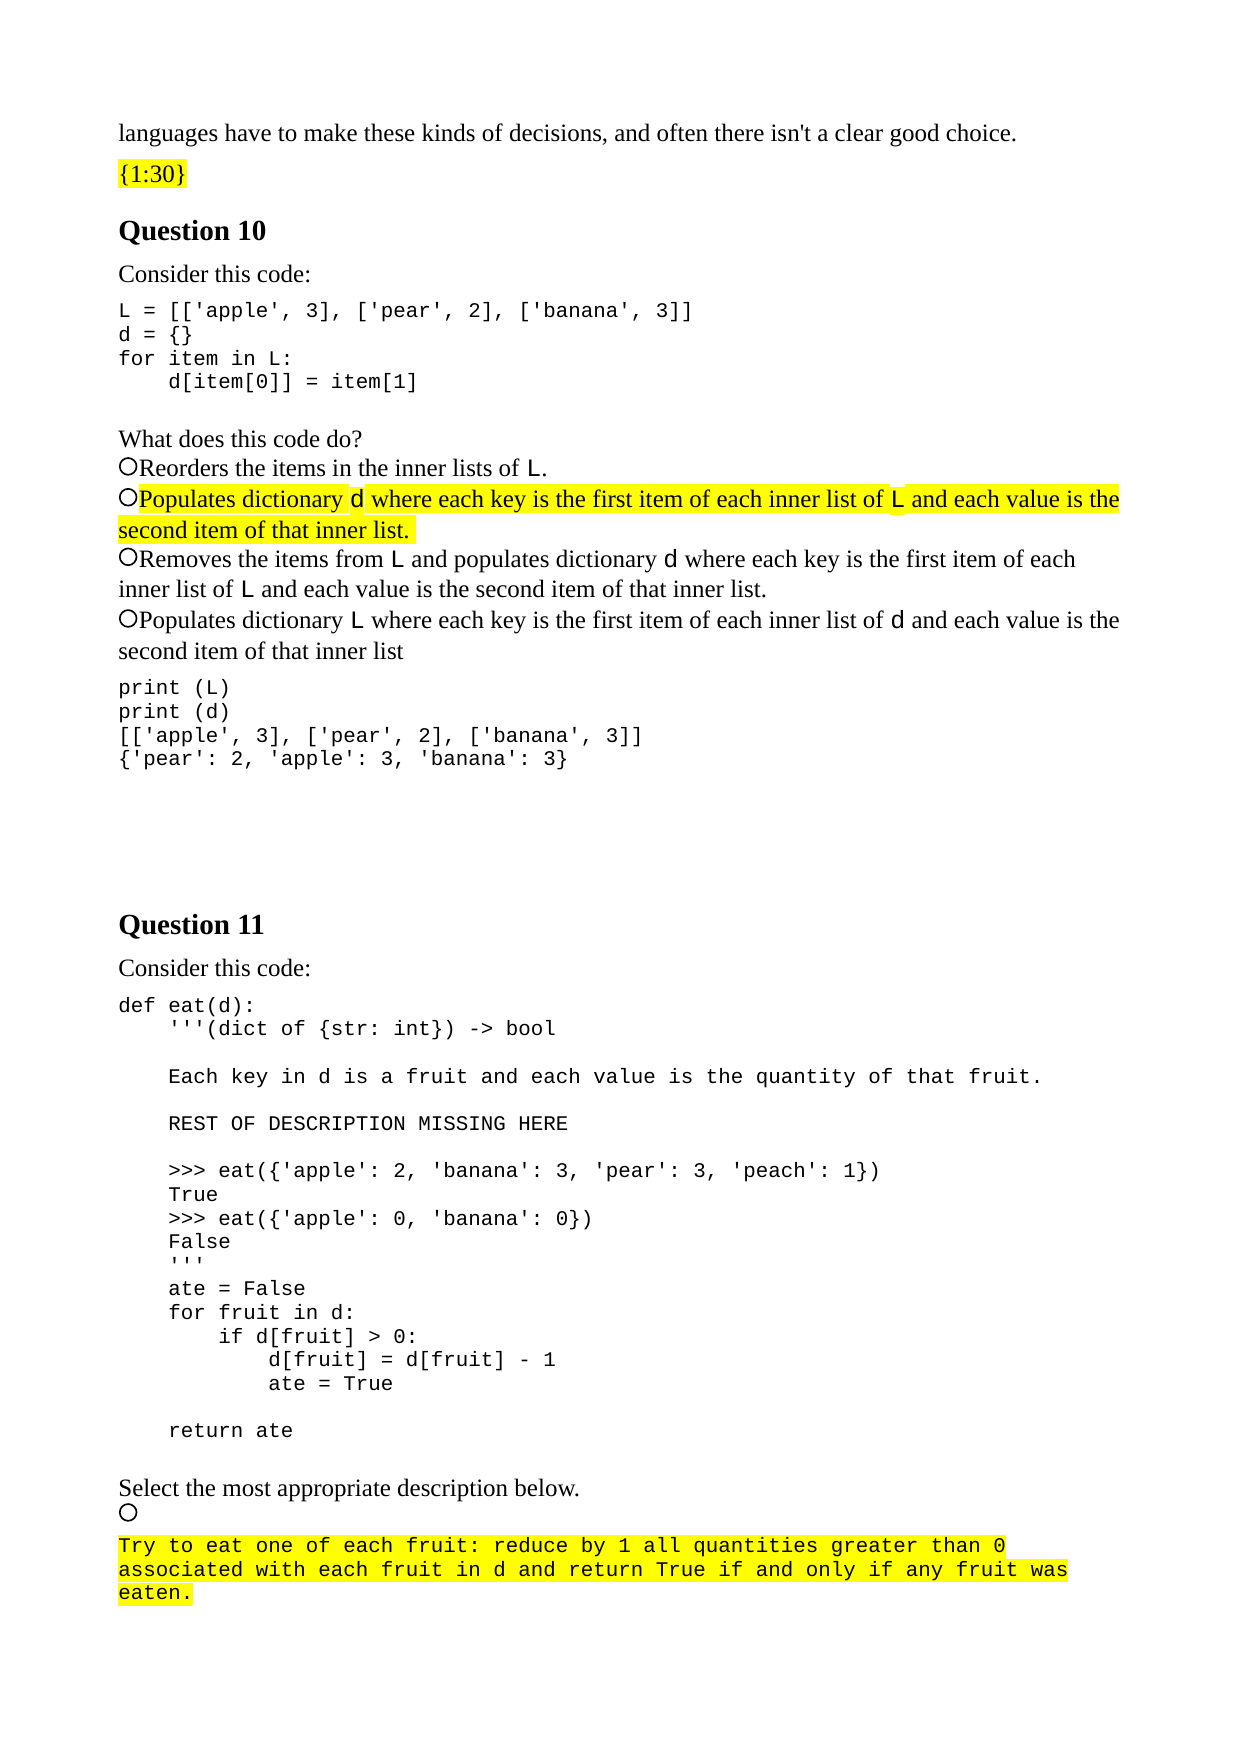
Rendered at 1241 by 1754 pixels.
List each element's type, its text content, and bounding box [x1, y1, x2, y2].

table_cell [118, 807, 214, 841]
text ''' [118, 1255, 1122, 1278]
text >>> eat({'apple': 0, 'banana': 0}) [118, 1207, 1122, 1231]
text True [118, 1184, 1122, 1207]
table_header [118, 772, 214, 807]
text for item in L: [118, 348, 1122, 371]
table_cell [214, 807, 310, 841]
text False [118, 1231, 1122, 1255]
text print (d) [118, 701, 1122, 725]
text def eat(d): [118, 995, 1122, 1018]
text for fruit in d: [118, 1302, 1122, 1326]
text Populates dictionary d where each key is the first item of each inner list of L and each value is the second item of that inner list. [118, 484, 1122, 544]
subtitle Question 10 [118, 213, 1122, 247]
text d = {} [118, 324, 1122, 348]
text eaten. [118, 1582, 1122, 1606]
text Consider this code: [118, 953, 1122, 982]
text if d[fruit] > 0: [118, 1326, 1122, 1349]
text REST OF DESCRIPTION MISSING HERE [118, 1113, 1122, 1137]
text languages have to make these kinds of decisions, and often there isn't a clear good choice. [118, 118, 1122, 147]
text [['apple', 3], ['pear', 2], ['banana', 3]] [118, 725, 1122, 748]
text ate = False [118, 1278, 1122, 1302]
subtitle Question 11 [118, 907, 1122, 941]
text {1:30} [118, 159, 1122, 188]
text Reorders the items in the inner lists of L. [118, 453, 1122, 484]
text Removes the items from L and populates dictionary d where each key is the first item of each inner list of L and each value is the second item of that inner list. [118, 544, 1122, 605]
text What does this code do? [118, 424, 1122, 453]
table_header [214, 772, 310, 807]
text L = [['apple', 3], ['pear', 2], ['banana', 3]] [118, 300, 1122, 324]
text return ate [118, 1420, 1122, 1444]
text Try to eat one of each fruit: reduce by 1 all quantities greater than 0 [118, 1535, 1122, 1559]
text Populates dictionary L where each key is the first item of each inner list of d and each value is the second item of that inner list [118, 605, 1122, 665]
text Select the most appropriate description below. [118, 1473, 1122, 1502]
text ate = True [118, 1373, 1122, 1397]
text '''(dict of {str: int}) -> bool [118, 1018, 1122, 1042]
text associated with each fruit in d and return True if and only if any fruit was [118, 1559, 1122, 1582]
text d[fruit] = d[fruit] - 1 [118, 1349, 1122, 1373]
text {'pear': 2, 'apple': 3, 'banana': 3} [118, 748, 1122, 772]
text print (L) [118, 677, 1122, 701]
text Each key in d is a fruit and each value is the quantity of that fruit. [118, 1066, 1122, 1089]
text d[item[0]] = item[1] [118, 371, 1122, 395]
text Consider this code: [118, 259, 1122, 288]
text >>> eat({'apple': 2, 'banana': 3, 'pear': 3, 'peach': 1}) [118, 1160, 1122, 1184]
